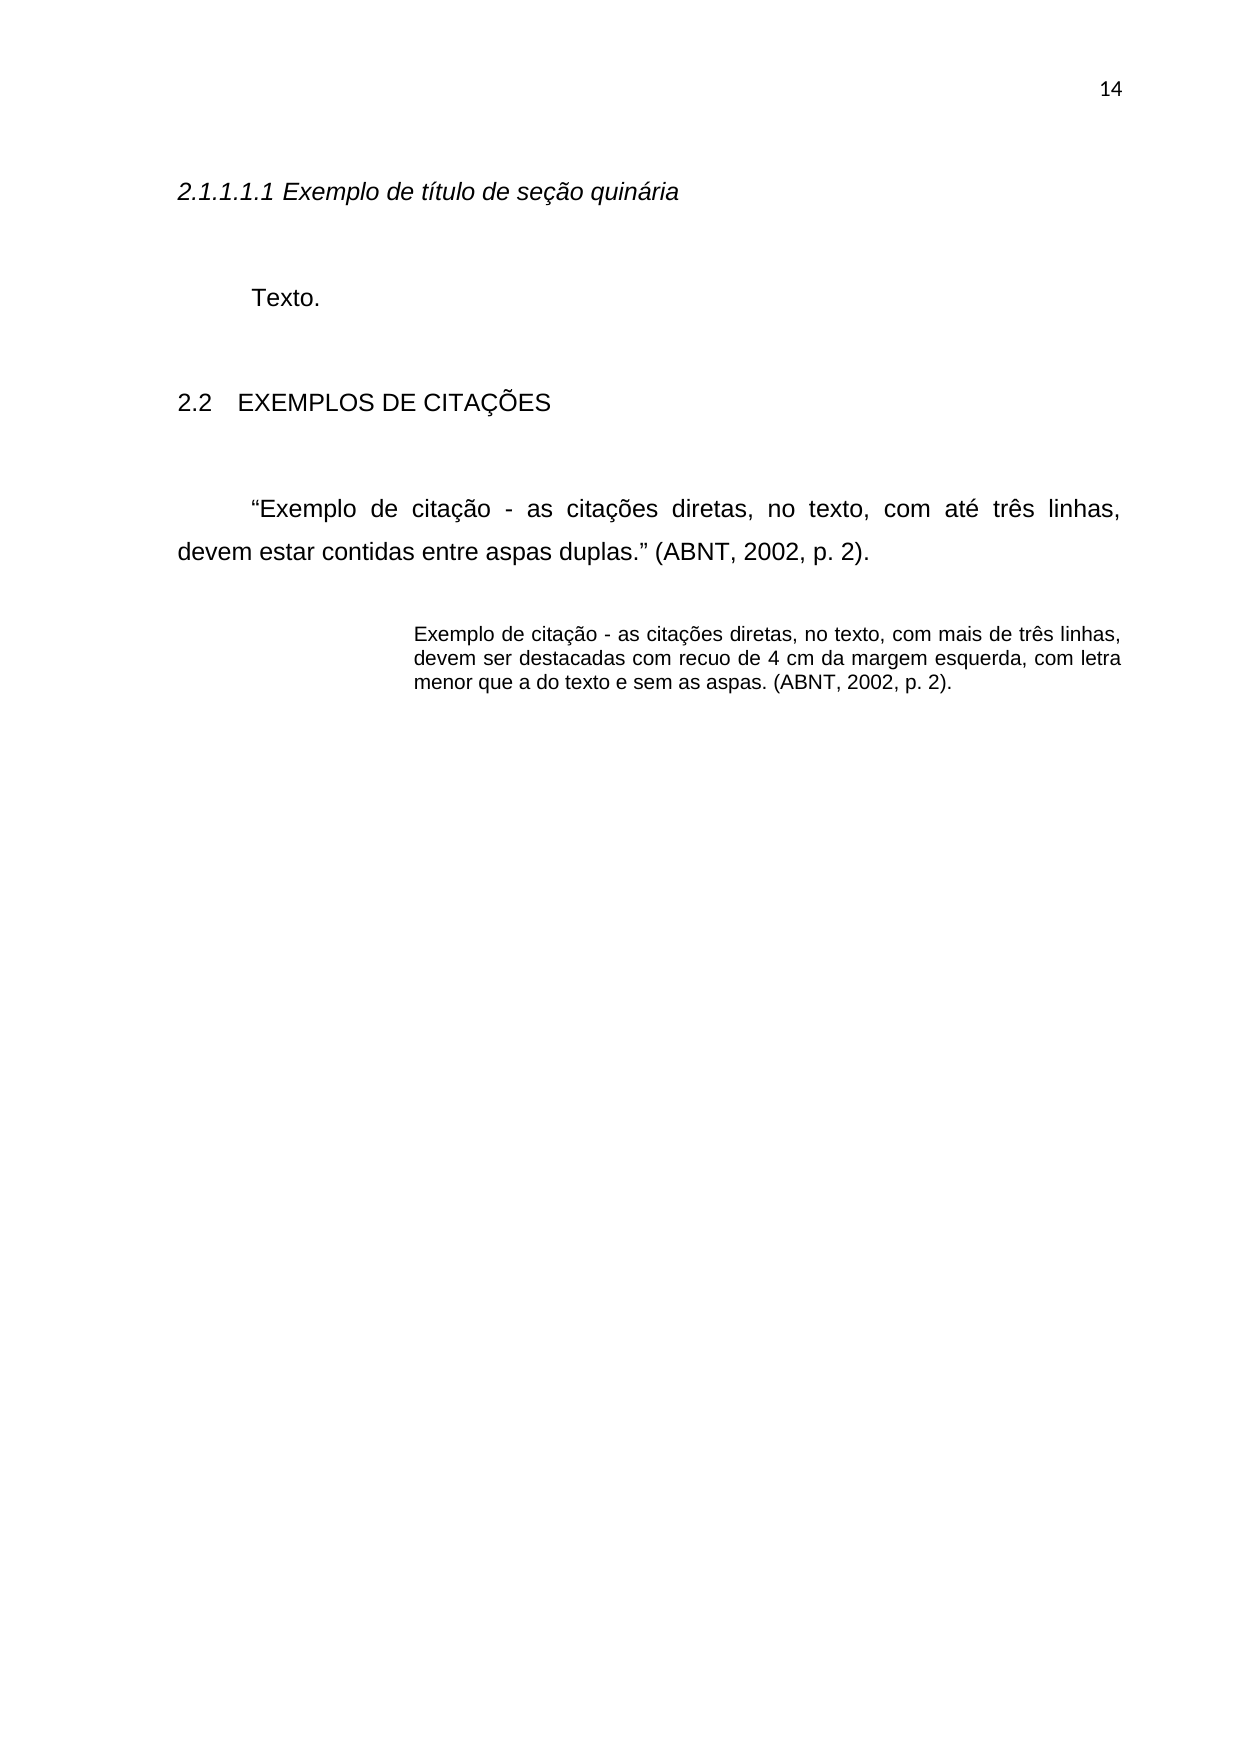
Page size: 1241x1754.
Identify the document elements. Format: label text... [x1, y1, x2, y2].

text Exemplo de citação - as citações diretas, no texto, com mais de três linhas, devem ser destacadas com recuo de 4 cm da margem esquerda, com letra menor que a do texto e sem as aspas. (ABNT, 2002, p. 2). [413, 622, 1122, 693]
text Texto. [177, 283, 1122, 312]
subtitle EXEMPLOS DE CITAÇÕES [177, 388, 1122, 417]
subtitle Exemplo de título de seção quinária [177, 177, 1122, 206]
text “Exemplo de citação - as citações diretas, no texto, com até três linhas, devem estar contidas entre aspas duplas.” (ABNT, 2002, p. 2). [177, 494, 1122, 566]
